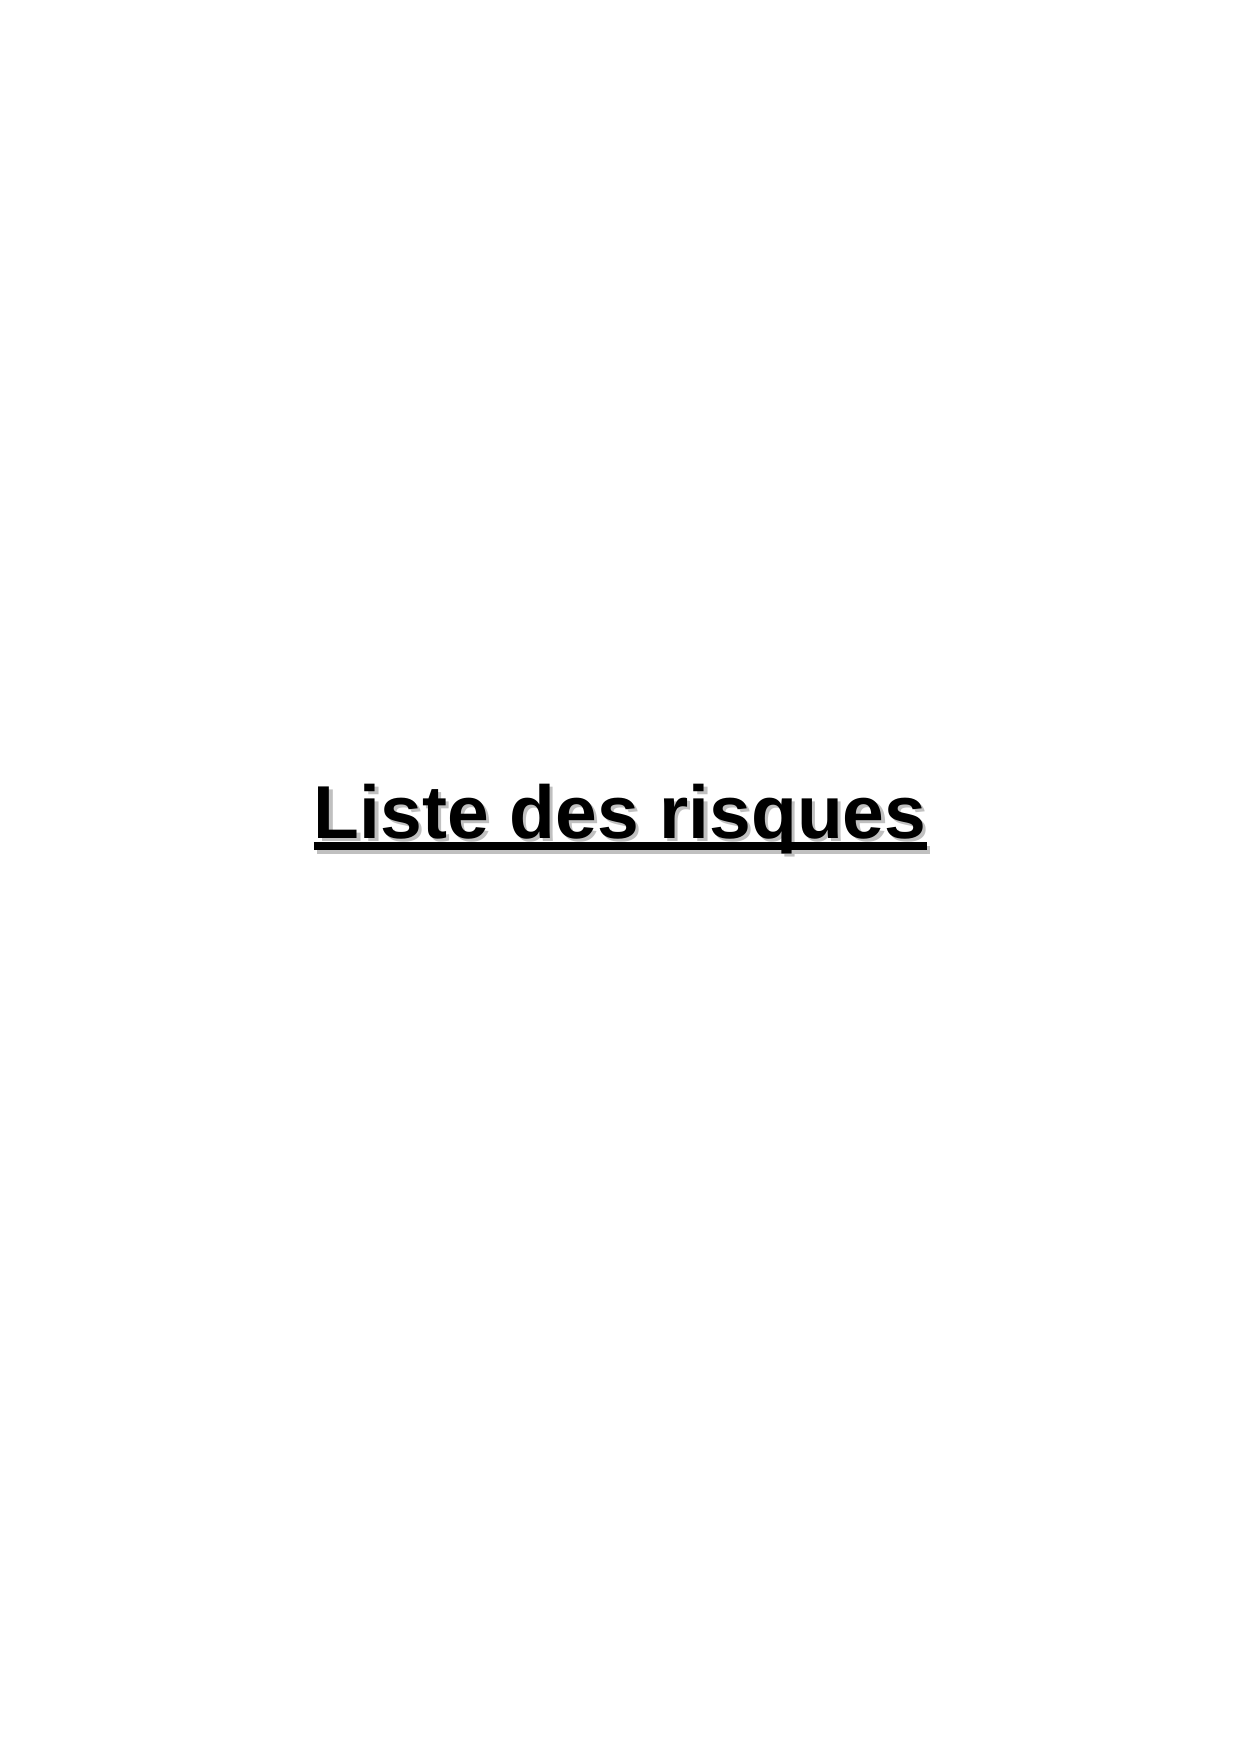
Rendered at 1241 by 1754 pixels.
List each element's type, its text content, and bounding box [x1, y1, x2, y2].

list Liste des risques [148, 768, 1092, 854]
